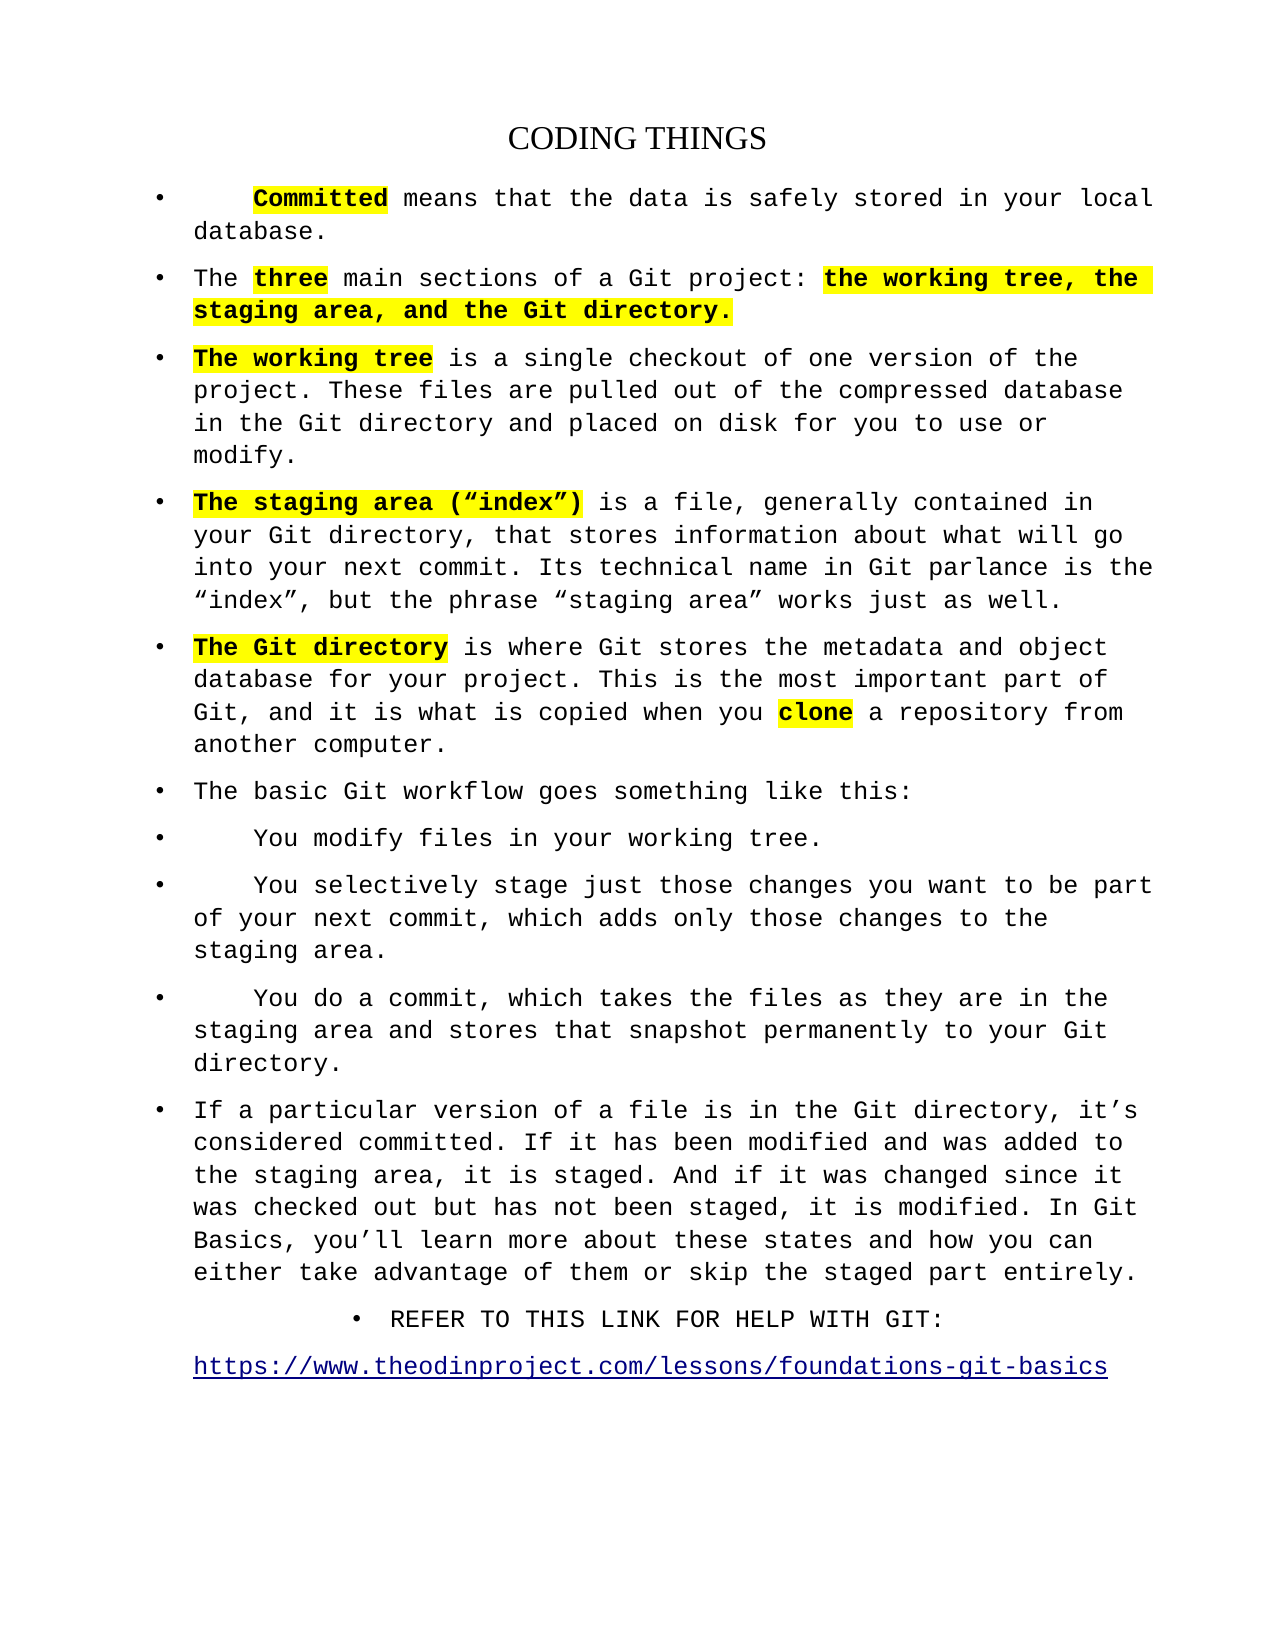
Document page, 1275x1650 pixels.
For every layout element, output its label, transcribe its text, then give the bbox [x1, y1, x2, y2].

list REFER TO THIS LINK FOR HELP WITH GIT: [156, 1307, 1157, 1335]
list If a particular version of a file is in the Git directory, it’s considered committed. If it has been modified and was added to the staging area, it is staged. And if it was changed since it was checked out but has not been staged, it is modified. In Git Basics, you’ll learn more about these states and how you can either take advantage of them or skip the staged part entirely. [156, 1097, 1157, 1288]
list https://www.theodinproject.com/lessons/foundations-git-basics [156, 1354, 1157, 1382]
list The Git directory is where Git stores the metadata and object database for your project. This is the most important part of Git, and it is what is copied when you clone a repository from another computer. [156, 634, 1157, 760]
list Committed means that the data is safely stored in your local database. [156, 186, 1157, 247]
list The three main sections of a Git project: the working tree, the staging area, and the Git directory. [156, 266, 1157, 326]
list You do a commit, which takes the files as they are in the staging area and stores that snapshot permanently to your Git directory. [156, 985, 1157, 1078]
list The working tree is a single checkout of one version of the project. These files are pulled out of the compressed database in the Git directory and placed on disk for you to use or modify. [156, 345, 1157, 471]
list You selectively stage just those changes you want to be part of your next commit, which adds only those changes to the staging area. [156, 873, 1157, 966]
list The staging area (“index”) is a file, generally contained in your Git directory, that stores information about what will go into your next commit. Its technical name in Git parlance is the “index”, but the phrase “staging area” works just as well. [156, 490, 1157, 616]
list You modify files in your working tree. [156, 826, 1157, 854]
list The basic Git workflow goes something like this: [156, 779, 1157, 807]
